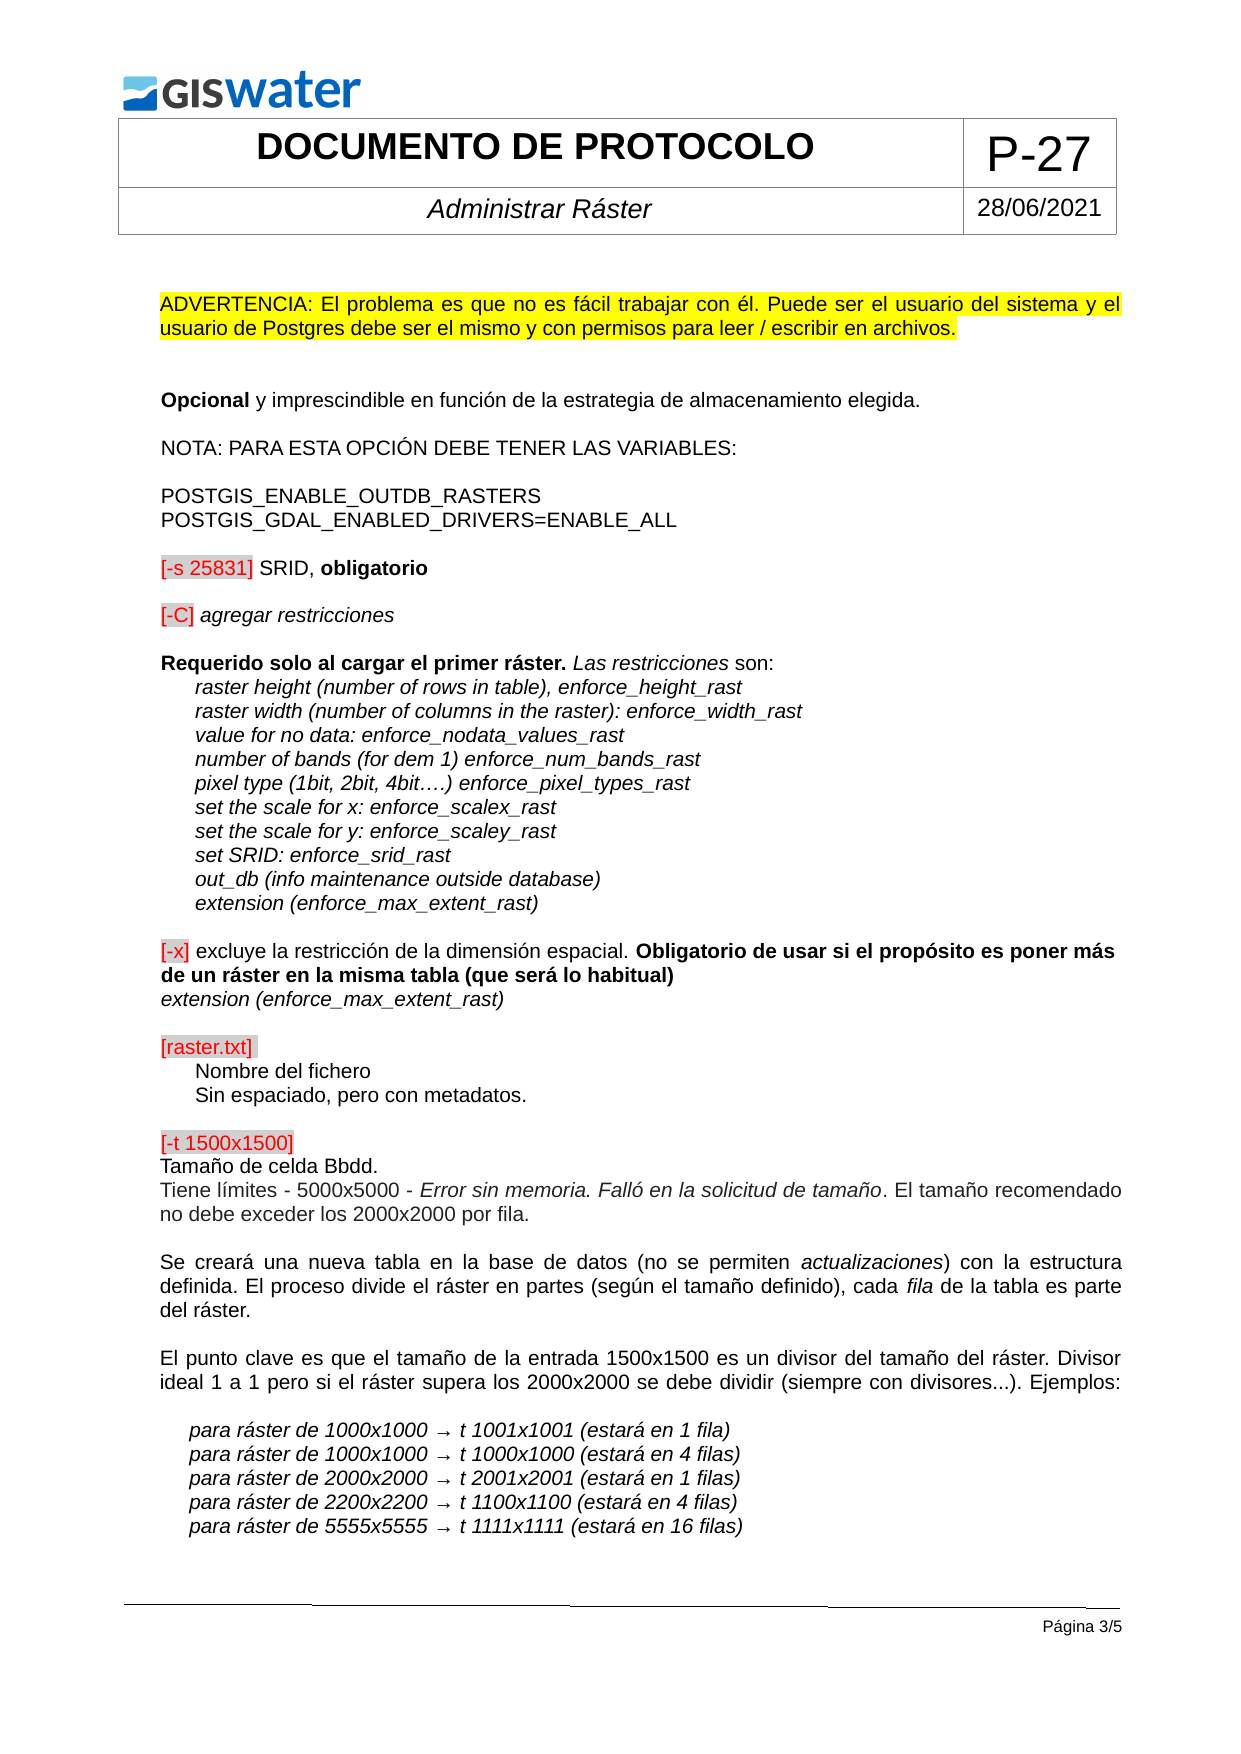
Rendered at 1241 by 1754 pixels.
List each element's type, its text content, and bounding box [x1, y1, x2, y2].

text set SRID: enforce_srid_rast [159, 843, 1122, 867]
text raster height (number of rows in table), enforce_height_rast [159, 675, 1122, 699]
text set the scale for x: enforce_scalex_rast [159, 795, 1122, 819]
text POSTGIS_ENABLE_OUTDB_RASTERS [118, 483, 1122, 507]
text value for no data: enforce_nodata_values_rast [159, 723, 1122, 747]
text Nombre del fichero [195, 1058, 1122, 1082]
text [-C] agregar restricciones [118, 603, 1122, 627]
text Requerido solo al cargar el primer ráster. Las restricciones son: [118, 651, 1122, 675]
text out_db (info maintenance outside database) [159, 867, 1122, 891]
text [-t 1500x1500] [118, 1130, 1122, 1154]
text extension (enforce_max_extent_rast) [159, 891, 1122, 915]
text para ráster de 2200x2200 → t 1100x1100 (estará en 4 filas) [189, 1490, 1122, 1514]
text set the scale for y: enforce_scaley_rast [159, 819, 1122, 843]
text POSTGIS_GDAL_ENABLED_DRIVERS=ENABLE_ALL [118, 507, 1122, 531]
text Sin espaciado, pero con metadatos. [195, 1082, 1122, 1106]
text El punto clave es que el tamaño de la entrada 1500x1500 es un divisor del tamaño del ráster. Divisor ideal 1 a 1 pero si el ráster supera los 2000x2000 se debe dividir (siempre con divisores...). Ejemplos: [159, 1346, 1122, 1418]
text pixel type (1bit, 2bit, 4bit….) enforce_pixel_types_rast [159, 771, 1122, 795]
picture [119, 66, 365, 115]
text para ráster de 5555x5555 → t 1111x1111 (estará en 16 filas) [189, 1514, 1122, 1538]
text Tamaño de celda Bbdd. [159, 1154, 1122, 1178]
text [raster.txt] [118, 1034, 1122, 1058]
text para ráster de 2000x2000 → t 2001x2001 (estará en 1 filas) [189, 1466, 1122, 1490]
text [-s 25831] SRID, obligatorio [118, 555, 1122, 579]
text extension (enforce_max_extent_rast) [159, 987, 1122, 1011]
text Tiene límites - 5000x5000 - Error sin memoria. Falló en la solicitud de tamaño. El tamaño recomendado no debe exceder los 2000x2000 por fila. [159, 1178, 1122, 1226]
text raster width (number of columns in the raster): enforce_width_rast [159, 699, 1122, 723]
text Opcional y imprescindible en función de la estrategia de almacenamiento elegida. [118, 388, 1122, 412]
text [-x] excluye la restricción de la dimensión espacial. Obligatorio de usar si el propósito es poner más de un ráster en la misma tabla (que será lo habitual) [118, 939, 1122, 987]
text ADVERTENCIA: El problema es que no es fácil trabajar con él. Puede ser el usuario del sistema y el usuario de Postgres debe ser el mismo y con permisos para leer / escribir en archivos. [159, 292, 1122, 340]
text para ráster de 1000x1000 → t 1001x1001 (estará en 1 fila) [189, 1418, 1122, 1442]
text Se creará una nueva tabla en la base de datos (no se permiten actualizaciones) con la estructura definida. El proceso divide el ráster en partes (según el tamaño definido), cada fila de la tabla es parte del ráster. [159, 1250, 1122, 1322]
text NOTA: PARA ESTA OPCIÓN DEBE TENER LAS VARIABLES: [118, 436, 1122, 459]
text para ráster de 1000x1000 → t 1000x1000 (estará en 4 filas) [189, 1442, 1122, 1466]
text number of bands (for dem 1) enforce_num_bands_rast [159, 747, 1122, 771]
